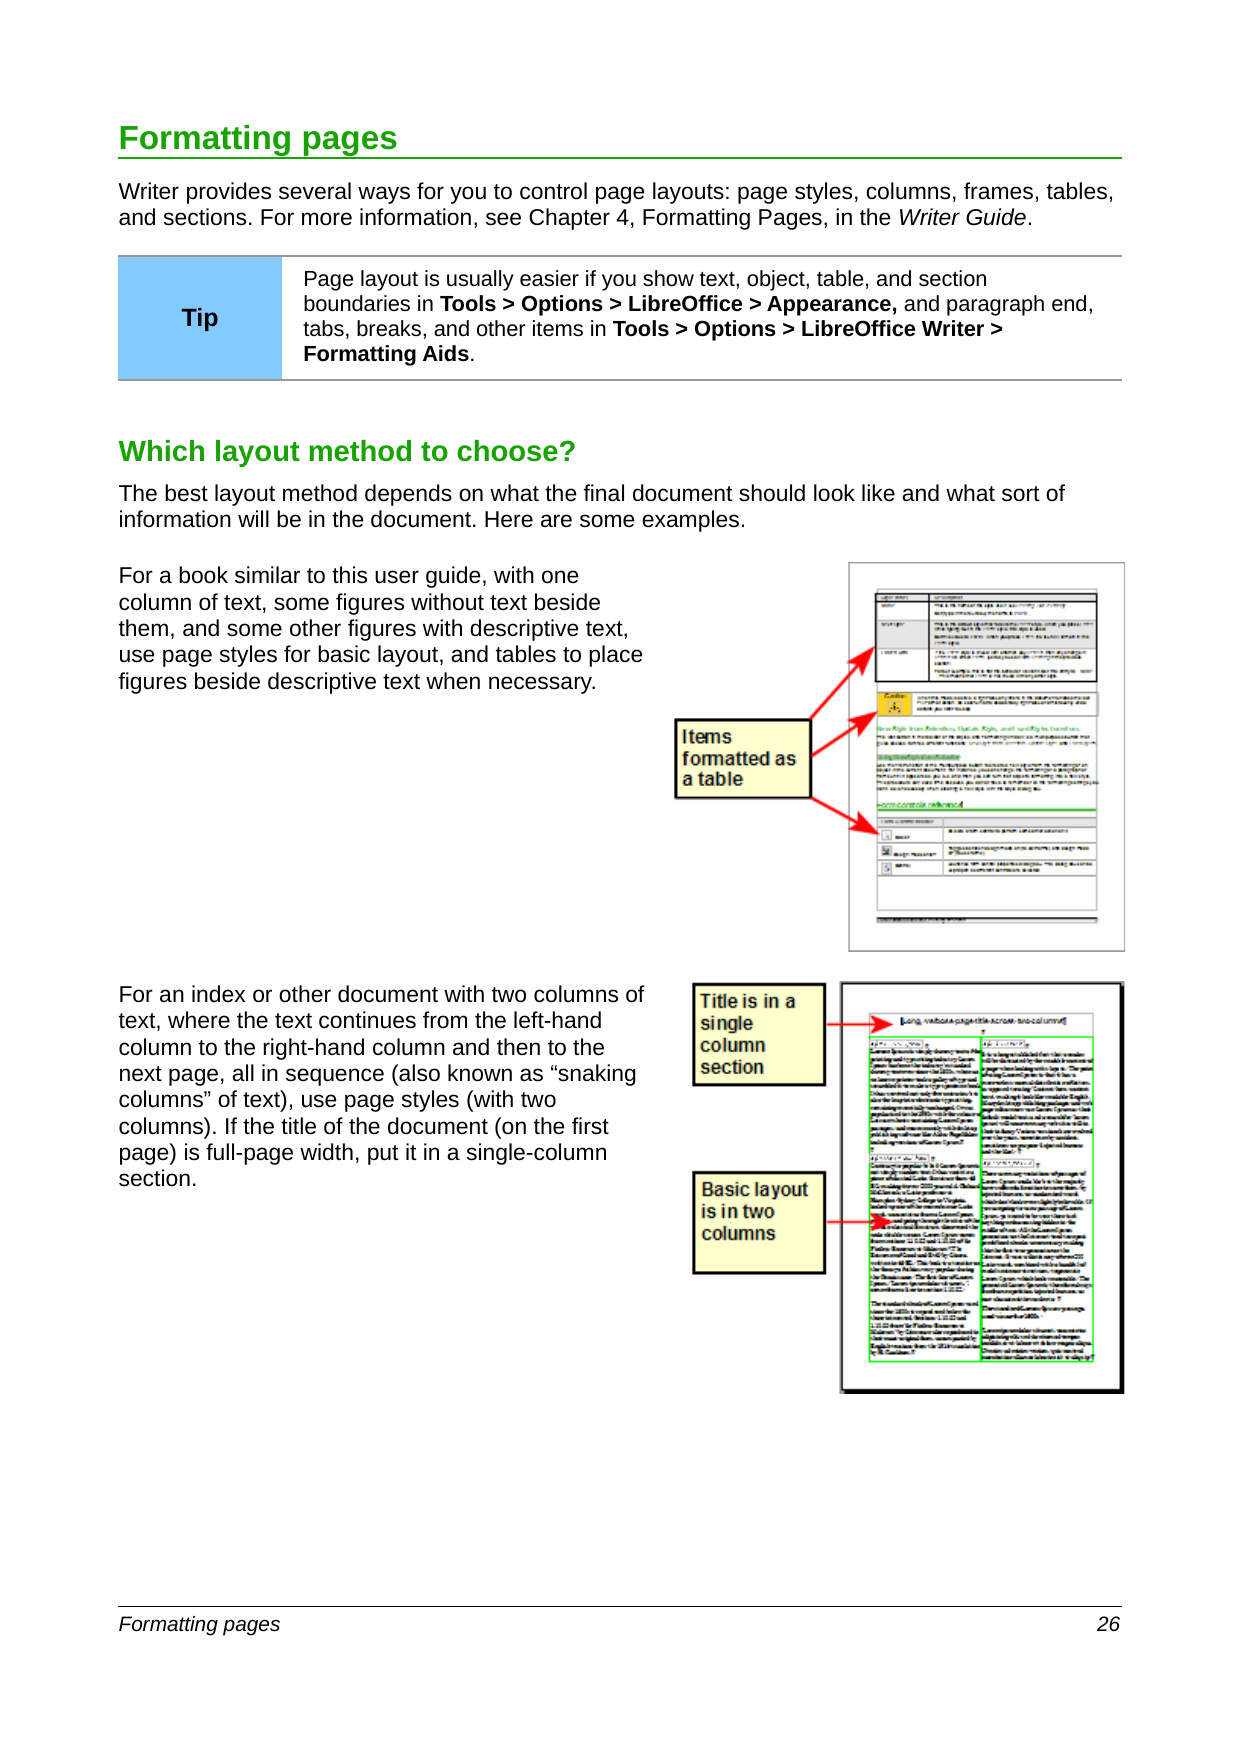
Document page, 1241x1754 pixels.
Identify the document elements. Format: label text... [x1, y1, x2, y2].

subtitle Which layout method to choose? [118, 433, 1122, 467]
list Writer provides several ways for you to control page layouts: page styles, columns, frames, tables, and sections. For more information, see Chapter 4, Formatting Pages, in the Writer Guide. [118, 178, 1122, 230]
picture [673, 562, 1126, 952]
table_header For a book similar to this user guide, with one column of text, some figures without text beside them, and some other figures with descriptive text, use page styles for basic layout, and tables to place figures beside descriptive text when necessary. [118, 563, 651, 981]
text The best layout method depends on what the final document should look like and what sort of information will be in the document. Here are some examples. [118, 479, 1122, 532]
subtitle Formatting pages [118, 118, 1122, 157]
table_cell For an index or other document with two columns of text, where the text continues from the left-hand column to the right-hand column and then to the next page, all in sequence (also known as “snaking columns” of text), use page styles (with two columns). If the title of the document (on the first page) is full-page width, put it in a single-column section. [118, 981, 651, 1423]
table_header Page layout is usually easier if you show text, object, table, and section boundaries in Tools > Options > LibreOffice > Appearance, and paragraph end, tabs, breaks, and other items in Tools > Options > LibreOffice Writer > Formatting Aids. [282, 257, 1122, 379]
picture [688, 981, 1126, 1394]
table_cell [651, 981, 1125, 1423]
table_header Tip [118, 257, 282, 379]
table_header [651, 563, 1125, 981]
